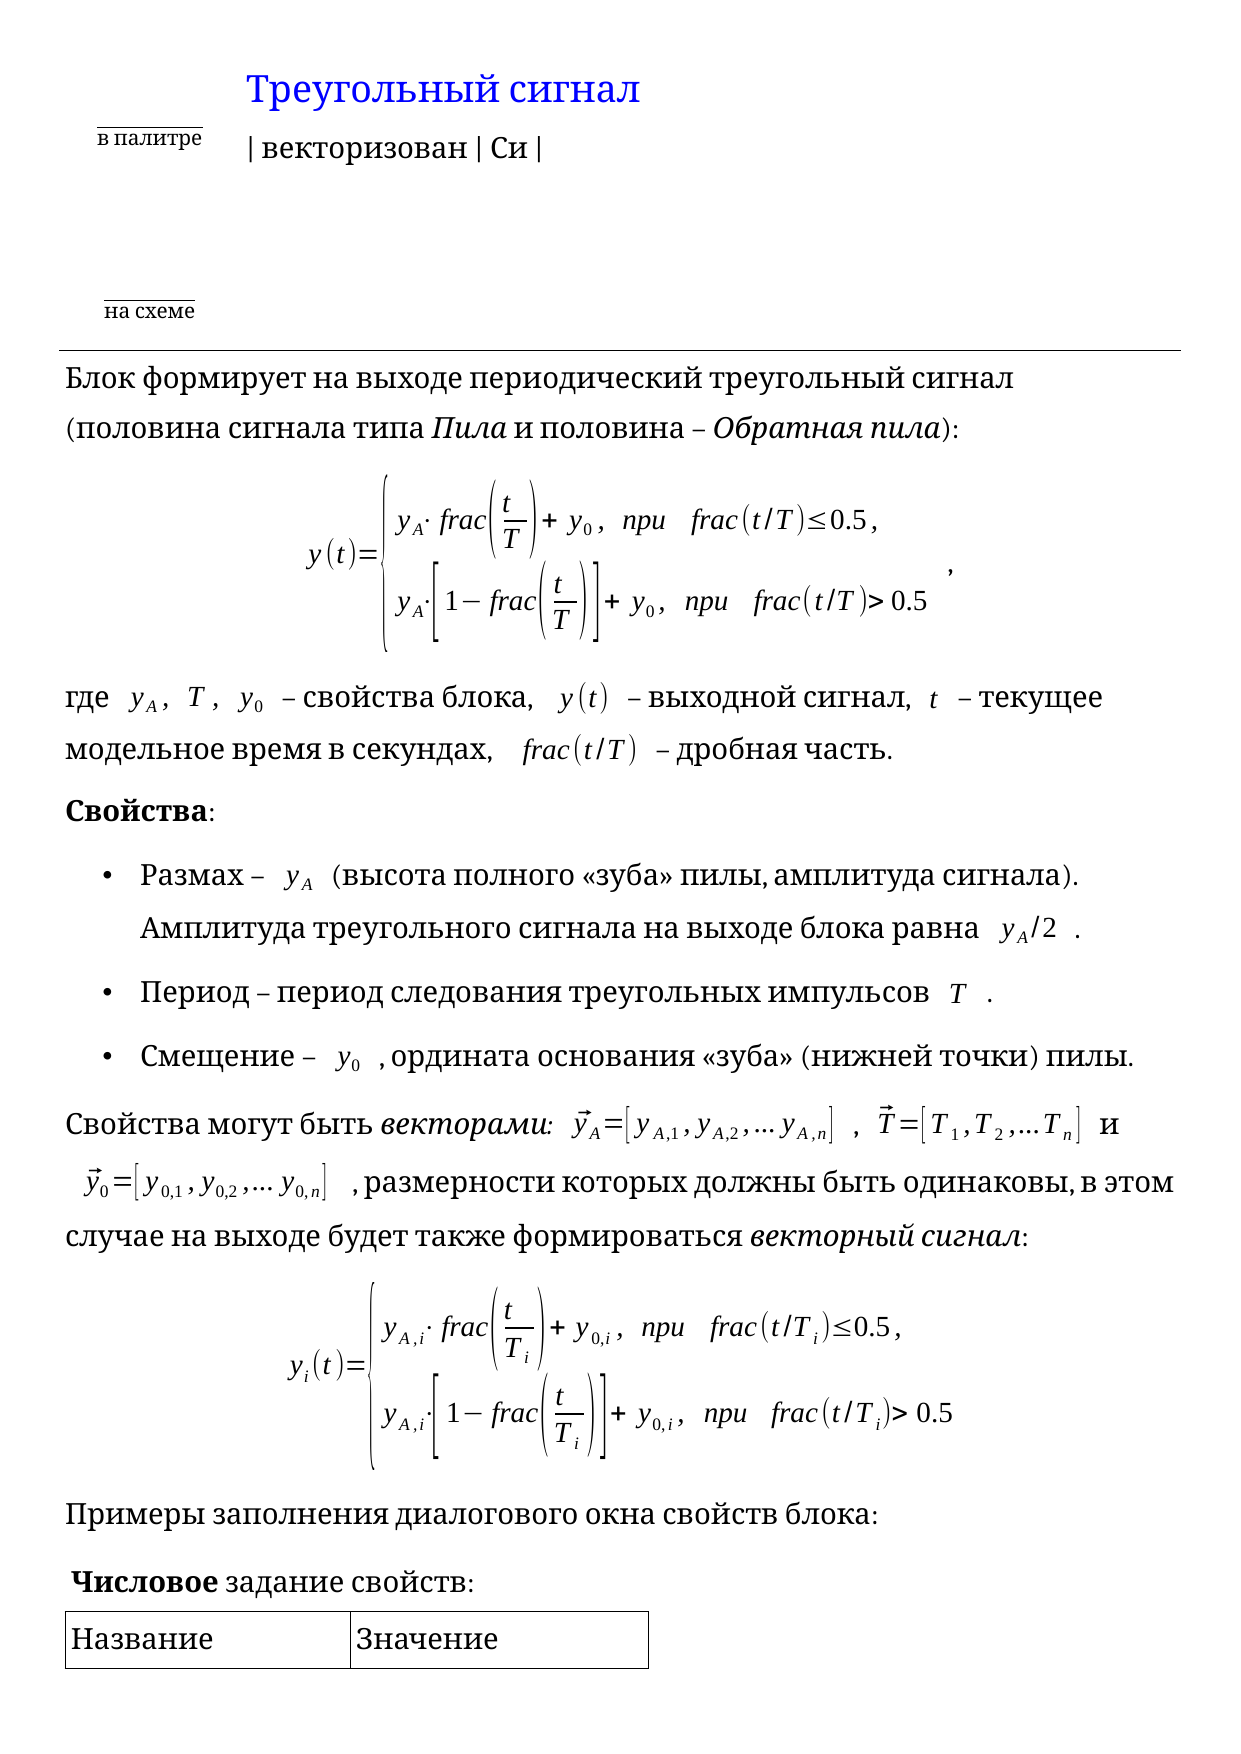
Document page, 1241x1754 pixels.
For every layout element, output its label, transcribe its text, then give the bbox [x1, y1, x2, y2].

table_cell [240, 294, 1181, 350]
table_cell Блок формирует на выходе периодический треугольный сигнал (половина сигнала типа Пила и половина – Обратная пила): , где– свойства блока, – выходной сигнал,– текущее модельное время в секундах, – дробная часть. Свойства: Размах –(высота полного «зуба» пилы, амплитуда сигнала). Амплитуда треугольного сигнала на выходе блока равна. Период – период следования треугольных импульсов. Смещение –, ордината основания «зуба» (нижней точки) пилы. Свойства могут быть векторами:,и , размерности которых должны быть одинаковы, в этом случае на выходе будет также формироваться векторный сигнал: Примеры заполнения диалогового окна свойств блока: Примечания: По умолчанию блок формирует скалярный выходной сигнал. Именованные свойства задаются как локальные переменные модели (или субмодели) во вкладке Параметры или как глобальные сигналы проекта при помощи пункта главного меню Графика → Сигналы. Сравнение блоков Пила, Обратная пила и Треугольный сигнал: [59, 351, 1181, 1674]
table_cell | векторизован | Си | [240, 121, 1181, 178]
table_header Треугольный сигнал [240, 59, 1181, 121]
table_header Числовое задание свойств: [65, 1554, 648, 1611]
table_cell [59, 178, 240, 293]
table_cell Значение [351, 1612, 648, 1668]
table_cell Название [66, 1612, 350, 1668]
table_cell в палитре [59, 121, 240, 178]
table_header [59, 59, 240, 121]
table_cell [240, 178, 1181, 293]
table_cell на схеме [59, 294, 240, 350]
